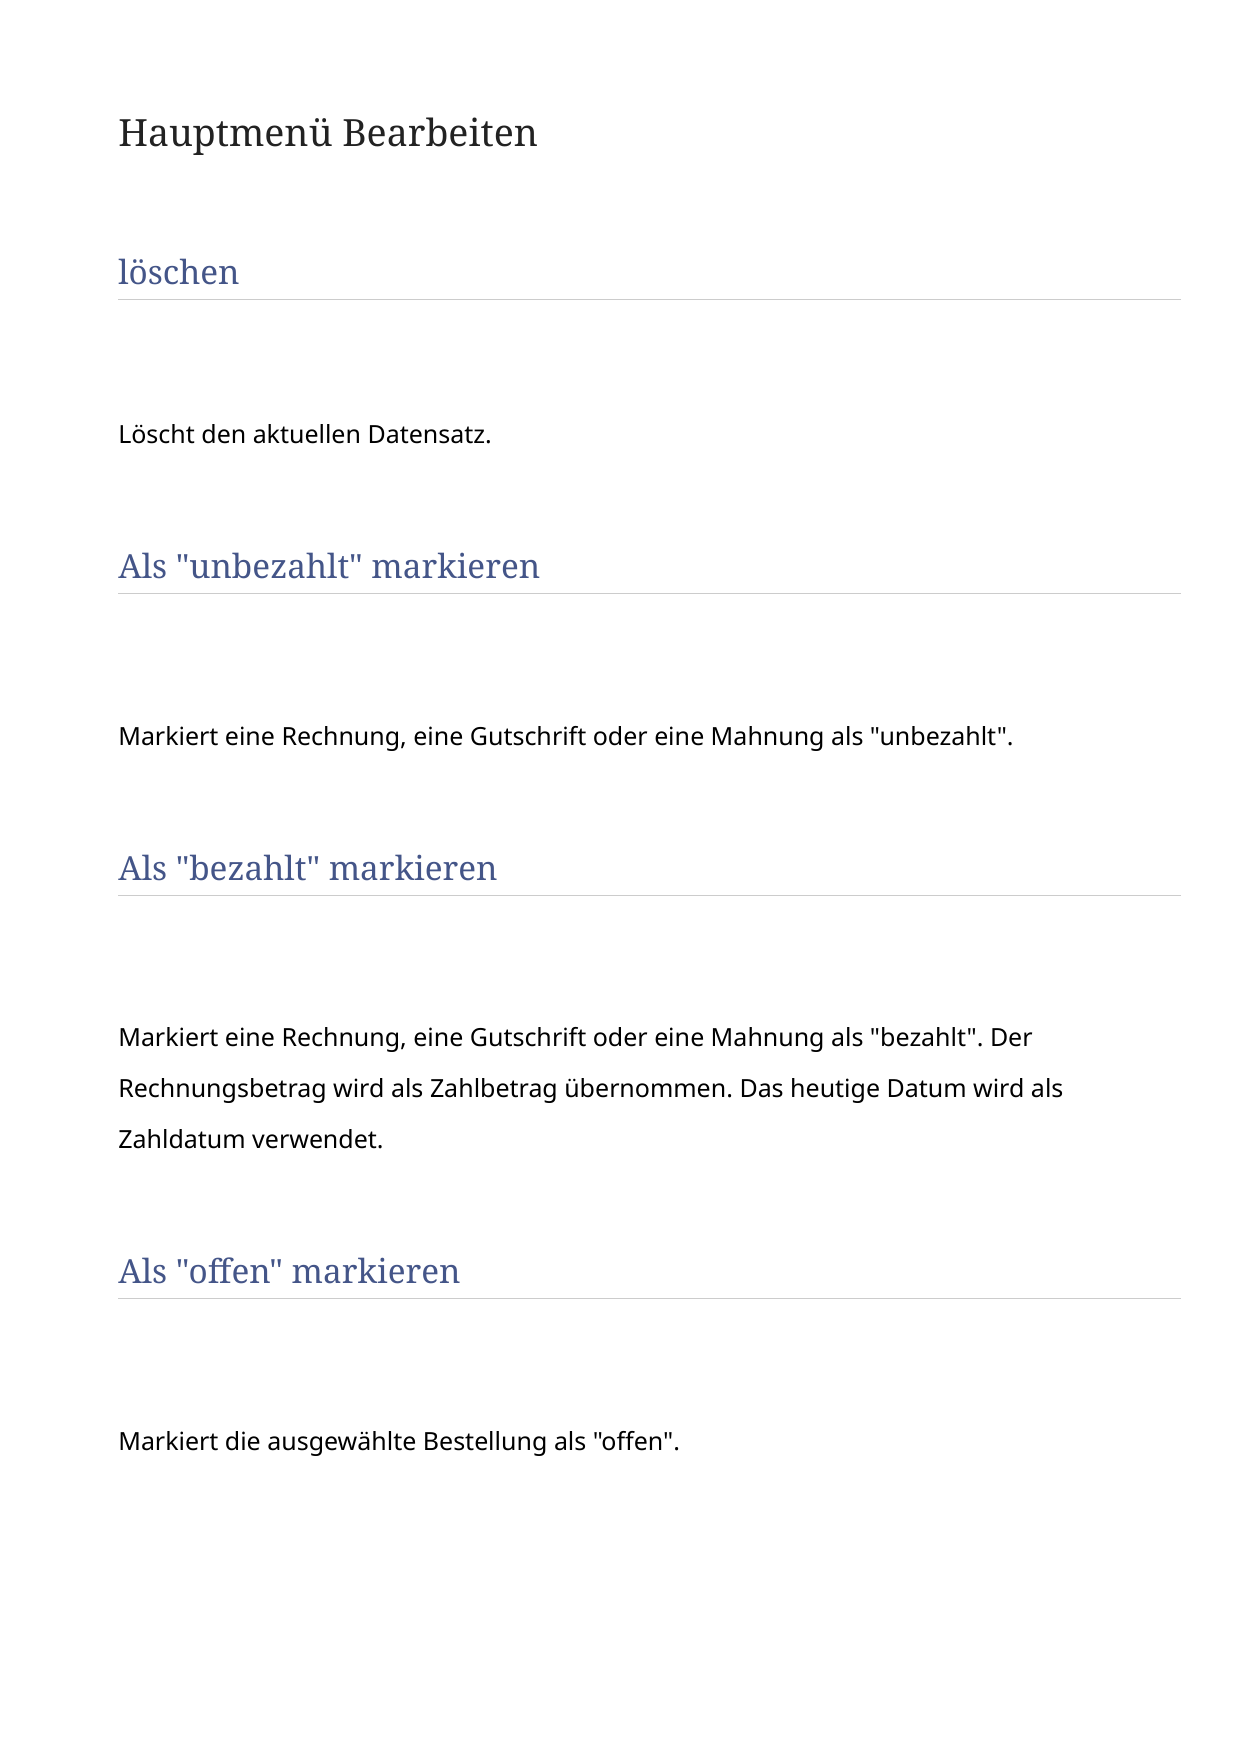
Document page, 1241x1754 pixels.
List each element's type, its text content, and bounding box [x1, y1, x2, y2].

text Löscht den aktuellen Datensatz. [118, 417, 1181, 451]
text Markiert eine Rechnung, eine Gutschrift oder eine Mahnung als "unbezahlt". [118, 718, 1181, 753]
subtitle Als "bezahlt" markieren [118, 844, 1181, 895]
text Markiert die ausgewählte Bestellung als "offen". [118, 1423, 1181, 1458]
subtitle Hauptmenü Bearbeiten [118, 106, 1181, 157]
text Markiert eine Rechnung, eine Gutschrift oder eine Mahnung als "bezahlt". Der Rechnungsbetrag wird als Zahlbetrag übernommen. Das heutige Datum wird als Zahldatum verwendet. [118, 1020, 1181, 1156]
subtitle löschen [118, 249, 1181, 299]
subtitle Als "unbezahlt" markieren [118, 543, 1181, 593]
subtitle Als "offen" markieren [118, 1248, 1181, 1298]
